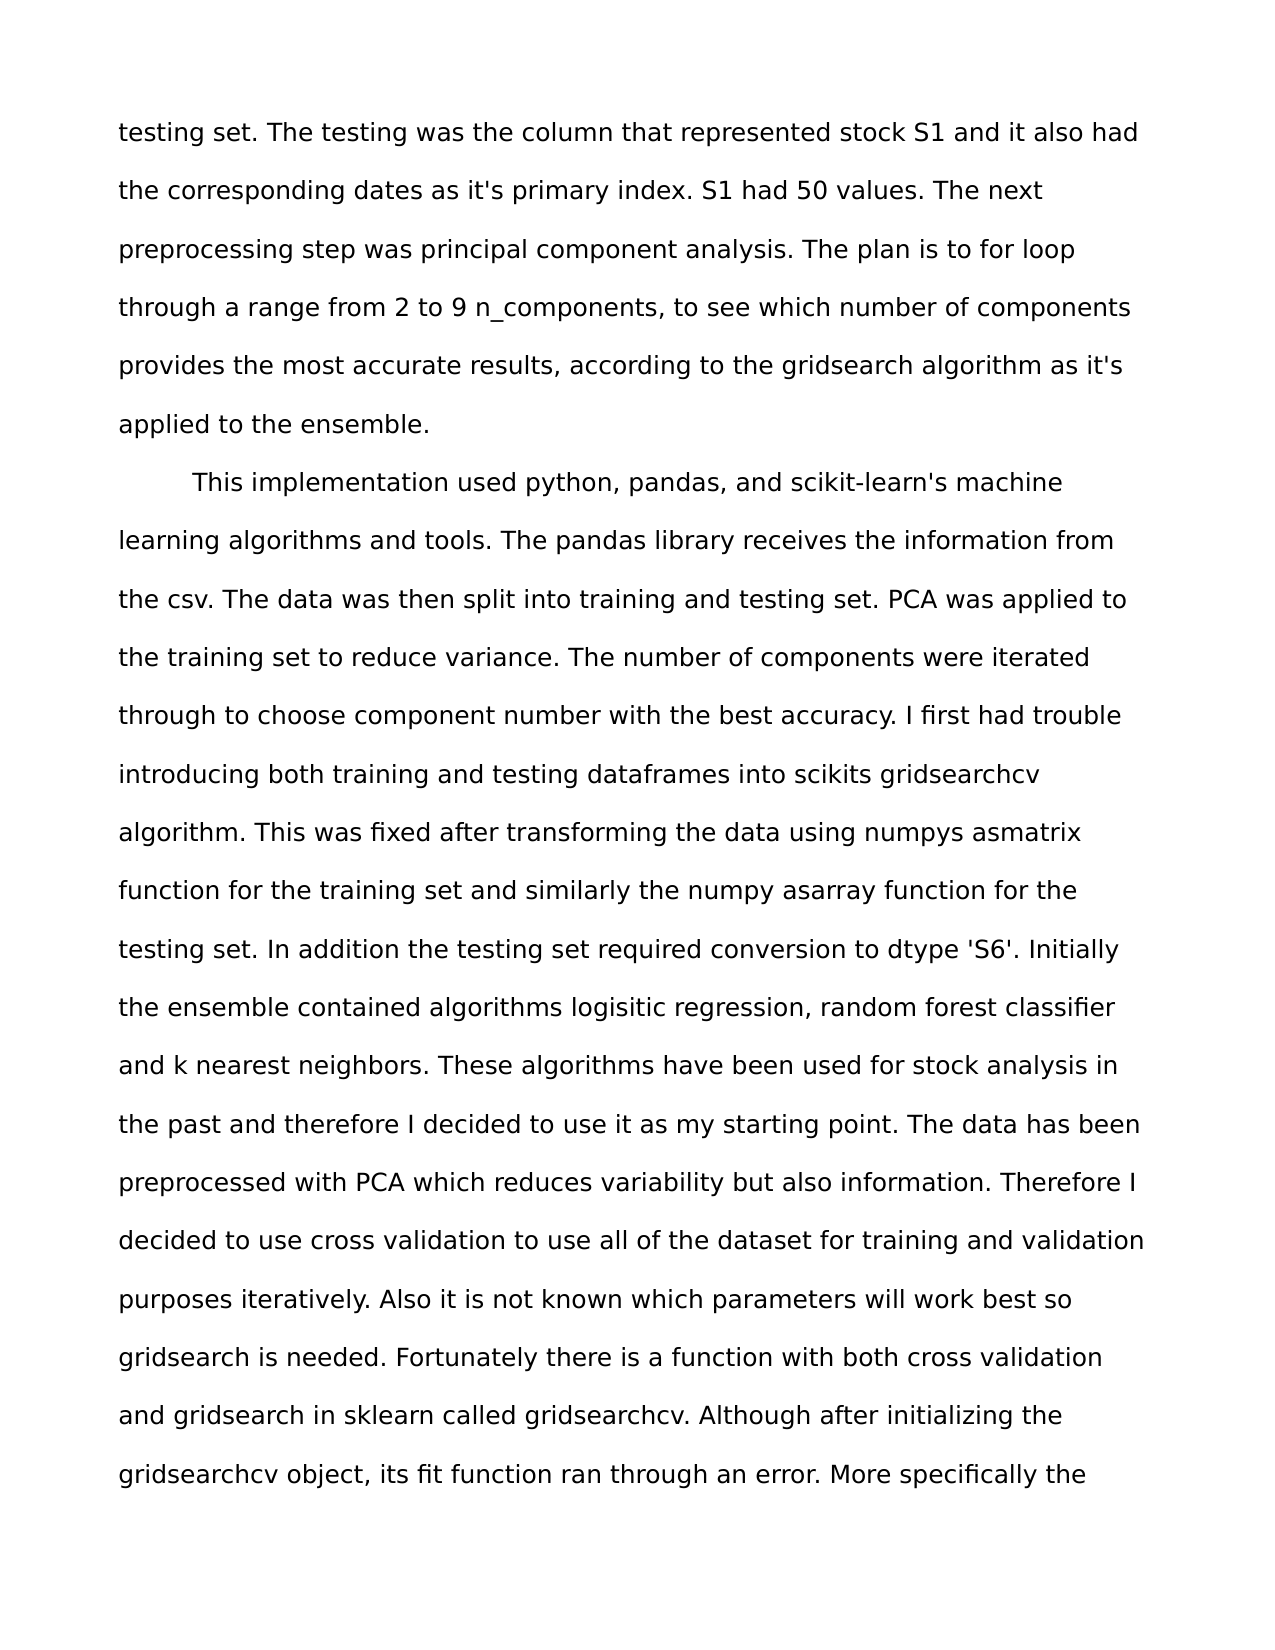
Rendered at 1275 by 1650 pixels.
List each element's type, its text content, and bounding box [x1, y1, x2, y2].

text This implementation used python, pandas, and scikit-learn's machine learning algorithms and tools. The pandas library receives the information from the csv. The data was then split into training and testing set. PCA was applied to the training set to reduce variance. The number of components were iterated through to choose component number with the best accuracy. I first had trouble introducing both training and testing dataframes into scikits gridsearchcv algorithm. This was fixed after transforming the data using numpys asmatrix function for the training set and similarly the numpy asarray function for the testing set. In addition the testing set required conversion to dtype 'S6'. Initially the ensemble contained algorithms logisitic regression, random forest classifier and k nearest neighbors. These algorithms have been used for stock analysis in the past and therefore I decided to use it as my starting point. The data has been preprocessed with PCA which reduces variability but also information. Therefore I decided to use cross validation to use all of the dataset for training and validation purposes iteratively. Also it is not known which parameters will work best so gridsearch is needed. Fortunately there is a function with both cross validation and gridsearch in sklearn called gridsearchcv. Although after initializing the gridsearchcv object, its fit function ran through an error. More specifically the [118, 468, 1157, 1489]
text testing set. The testing was the column that represented stock S1 and it also had the corresponding dates as it's primary index. S1 had 50 values. The next preprocessing step was principal component analysis. The plan is to for loop through a range from 2 to 9 n_components, to see which number of components provides the most accurate results, according to the gridsearch algorithm as it's applied to the ensemble. [118, 118, 1157, 439]
